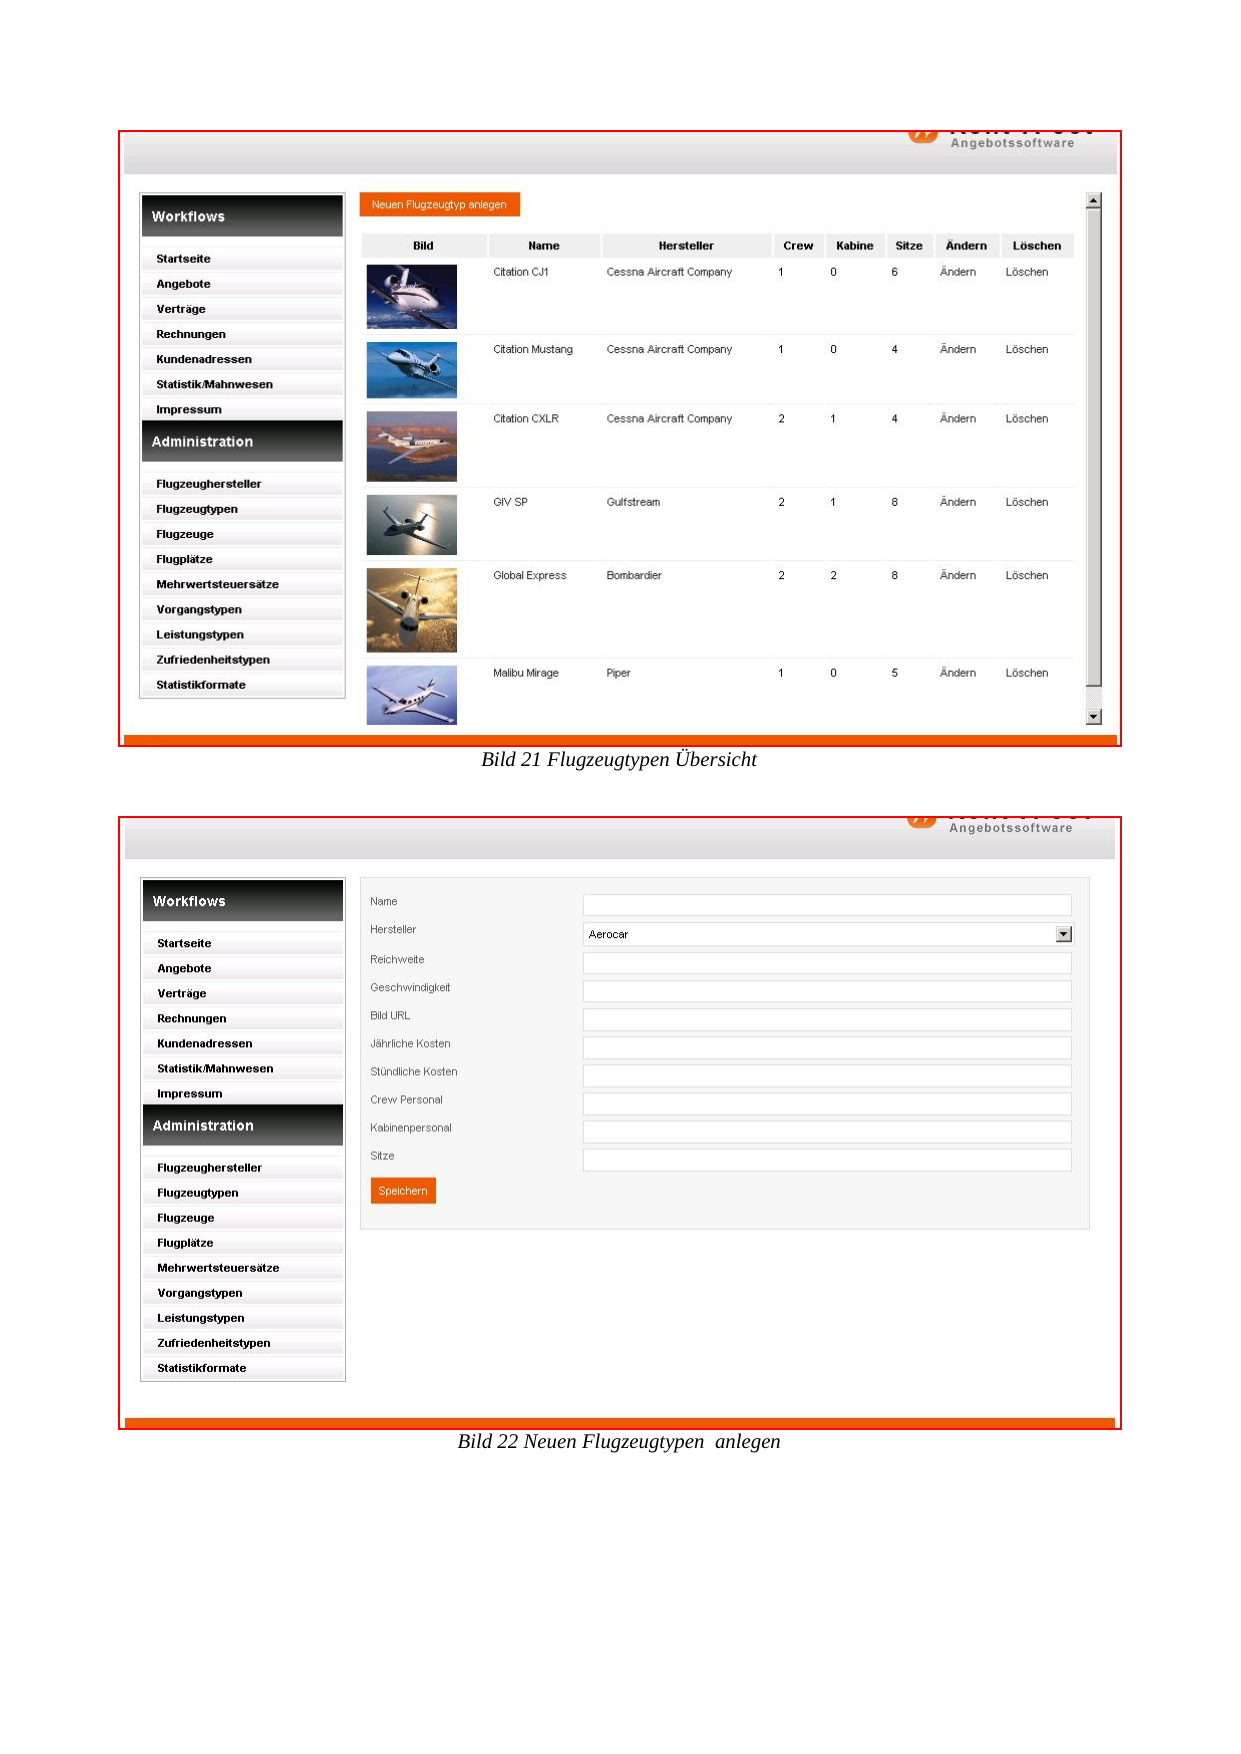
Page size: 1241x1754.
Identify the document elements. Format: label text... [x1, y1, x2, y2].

text Bild 21 Flugzeugtypen Übersicht [118, 747, 1122, 771]
picture [118, 816, 1122, 1430]
picture [118, 130, 1122, 747]
text Bild 22 Neuen Flugzeugtypen anlegen [118, 1430, 1122, 1453]
